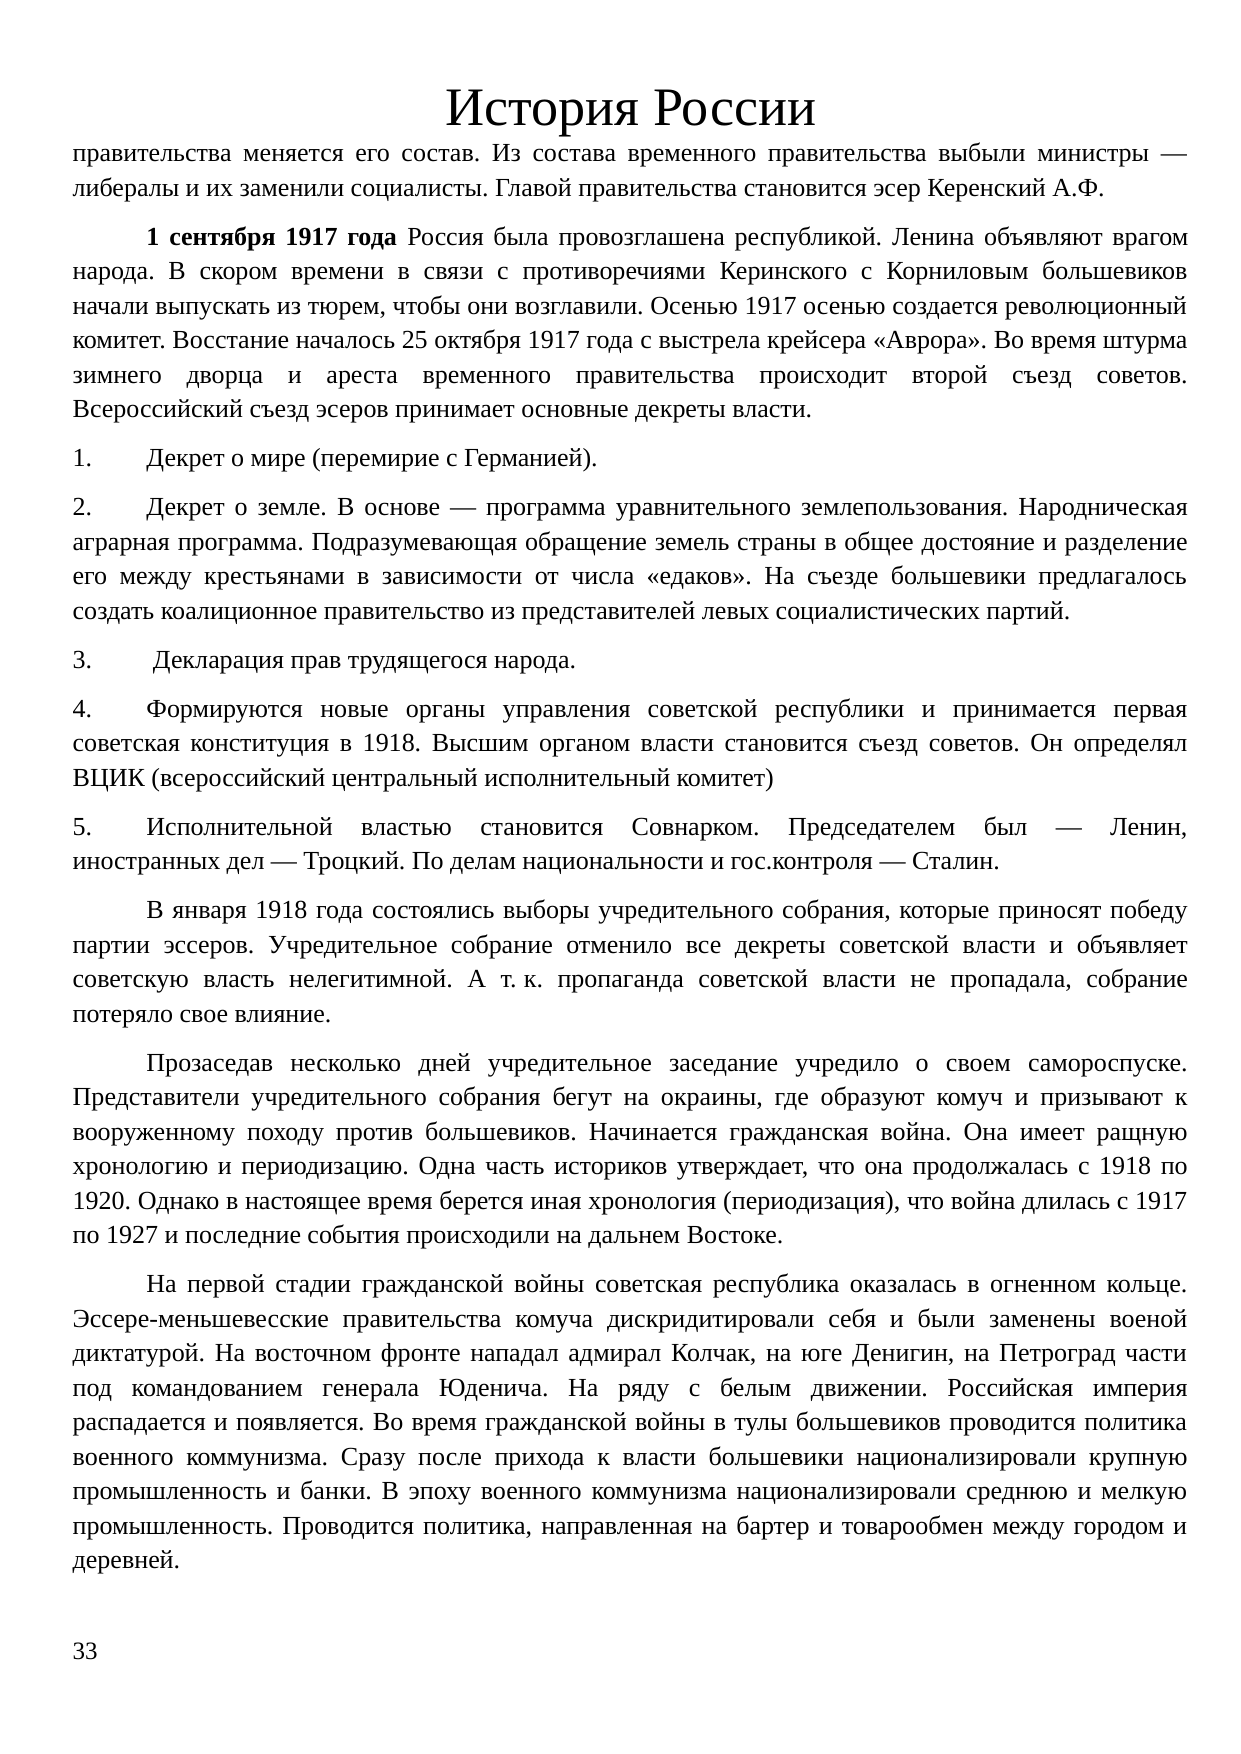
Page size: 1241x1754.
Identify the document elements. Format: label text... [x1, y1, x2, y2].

list Декларация прав трудящегося народа. [72, 644, 1189, 674]
text Прозаседав несколько дней учредительное заседание учредило о своем самороспуске. Представители учредительного собрания бегут на окраины, где образуют комуч и призывают к вооруженному походу против большевиков. Начинается гражданская война. Она имеет ращную хронологию и периодизацию. Одна часть историков утверждает, что она продолжалась с 1918 по 1920. Однако в настоящее время берется иная хронология (периодизация), что война длилась с 1917 по 1927 и последние события происходили на дальнем Востоке. [72, 1047, 1189, 1249]
list Исполнительной властью становится Совнарком. Председателем был — Ленин, иностранных дел — Троцкий. По делам национальности и гос.контроля — Сталин. [72, 811, 1189, 875]
text 1 сентября 1917 года Россия была провозглашена республикой. Ленина объявляют врагом народа. В скором времени в связи с противоречиями Керинского с Корниловым большевиков начали выпускать из тюрем, чтобы они возглавили. Осенью 1917 осенью создается революционный комитет. Восстание началось 25 октября 1917 года с выстрела крейсера «Аврора». Во время штурма зимнего дворца и ареста временного правительства происходит второй съезд советов. Всероссийский съезд эсеров принимает основные декреты власти. [72, 221, 1189, 423]
list Декрет о земле. В основе — программа уравнительного землепользования. Народническая аграрная программа. Подразумевающая обращение земель страны в общее достояние и разделение его между крестьянами в зависимости от числа «едаков». На съезде большевики предлагалось создать коалиционное правительство из представителей левых социалистических партий. [72, 491, 1189, 625]
text На первой стадии гражданской войны советская республика оказалась в огненном кольце. Эссере-меньшевесские правительства комуча дискридитировали себя и были заменены военой диктатурой. На восточном фронте нападал адмирал Колчак, на юге Денигин, на Петроград части под командованием генерала Юденича. На ряду с белым движении. Российская империя распадается и появляется. Во время гражданской войны в тулы большевиков проводится политика военного коммунизма. Сразу после прихода к власти большевики национализировали крупную промышленность и банки. В эпоху военного коммунизма национализировали среднюю и мелкую промышленность. Проводится политика, направленная на бартер и товарообмен между городом и деревней. [72, 1268, 1189, 1574]
text правительства меняется его состав. Из состава временного правительства выбыли министры — либералы и их заменили социалисты. Главой правительства становится эсер Керенский А.Ф. [72, 137, 1189, 202]
text В января 1918 года состоялись выборы учредительного собрания, которые приносят победу партии эссеров. Учредительное собрание отменило все декреты советской власти и объявляет советскую власть нелегитимной. А т. к. пропаганда советской власти не пропадала, собрание потеряло свое влияние. [72, 894, 1189, 1028]
list Декрет о мире (перемирие с Германией). [72, 442, 1189, 472]
list Формируются новые органы управления советской республики и принимается первая советская конституция в 1918. Высшим органом власти становится съезд советов. Он определял ВЦИК (всероссийский центральный исполнительный комитет) [72, 693, 1189, 792]
